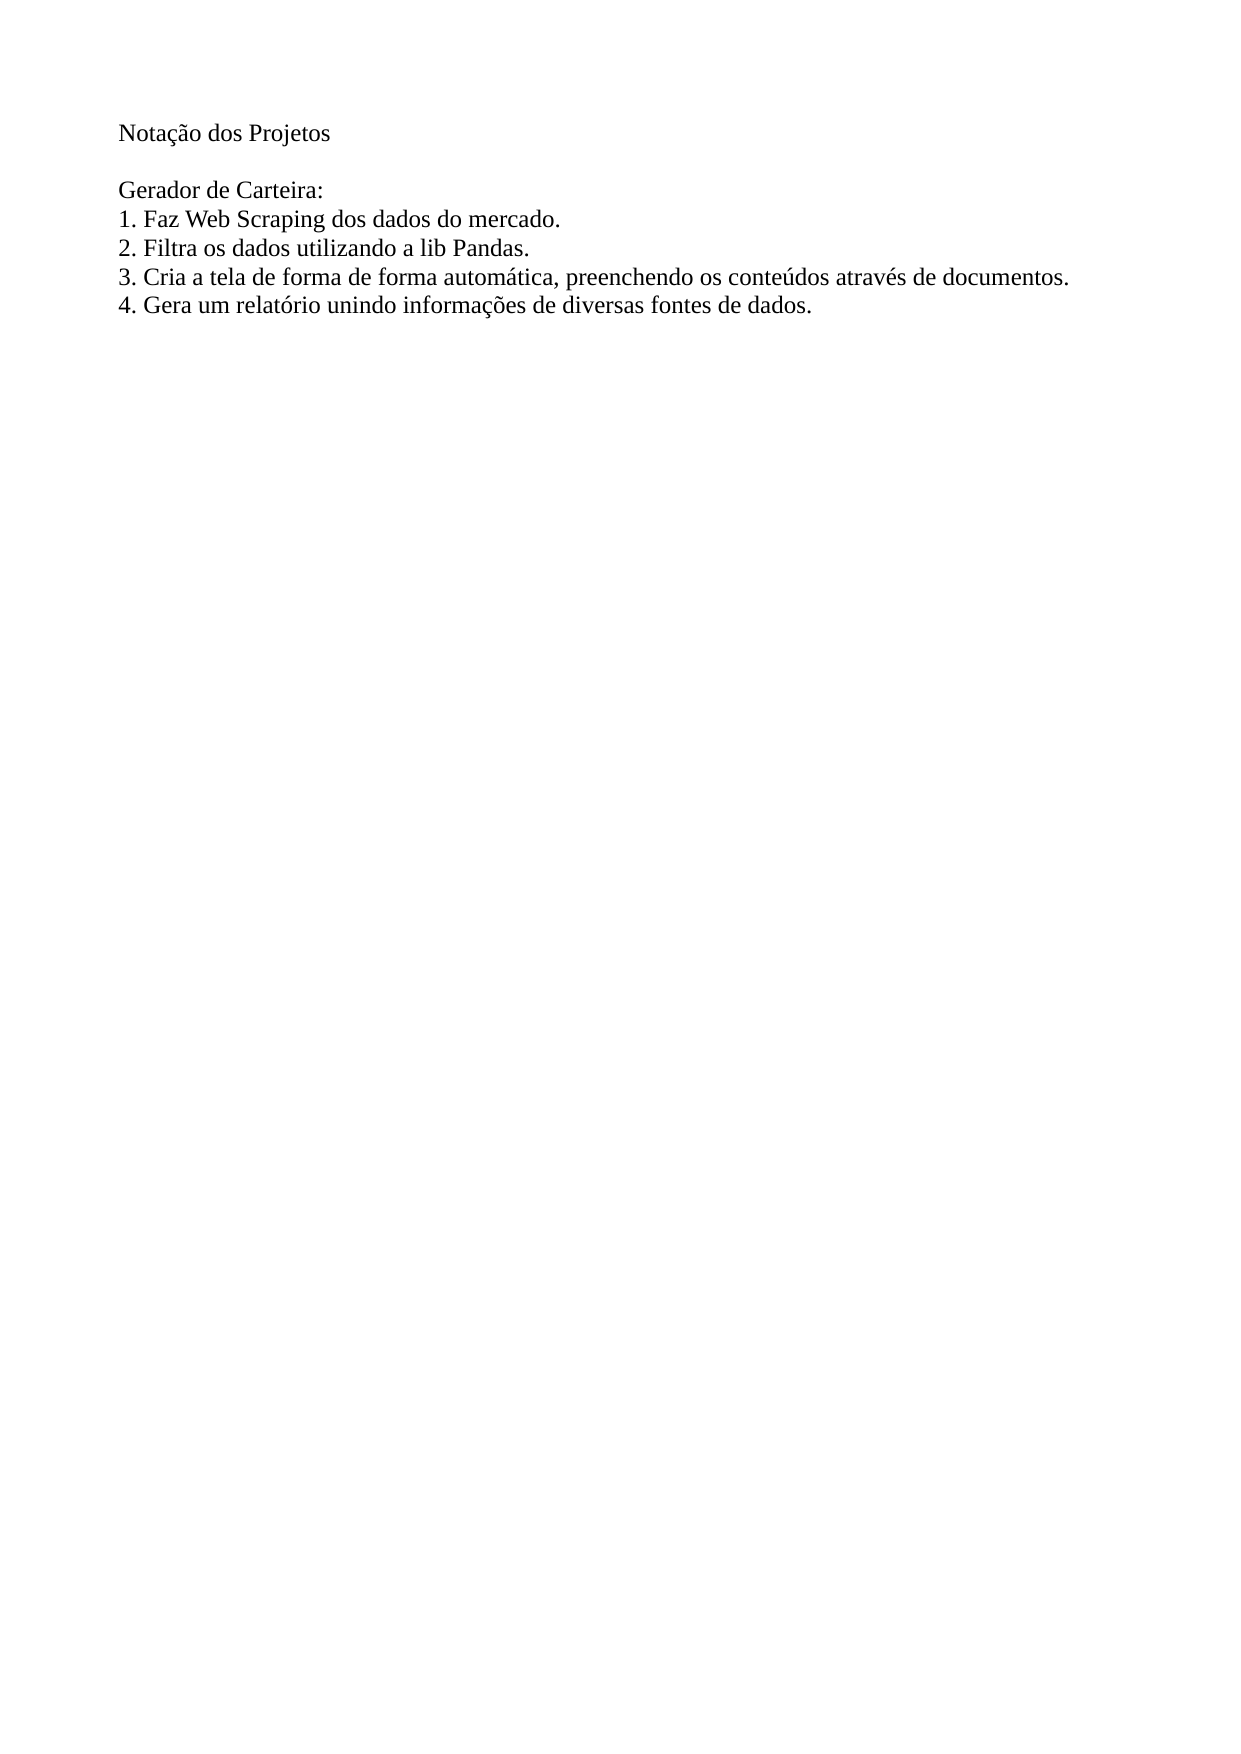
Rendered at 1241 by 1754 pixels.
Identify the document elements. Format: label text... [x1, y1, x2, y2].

text 3. Cria a tela de forma de forma automática, preenchendo os conteúdos através de documentos. [118, 262, 1122, 291]
text 4. Gera um relatório unindo informações de diversas fontes de dados. [118, 291, 1122, 319]
text Notação dos Projetos [118, 118, 1122, 147]
text 2. Filtra os dados utilizando a lib Pandas. [118, 233, 1122, 262]
text Gerador de Carteira: [118, 176, 1122, 204]
text 1. Faz Web Scraping dos dados do mercado. [118, 204, 1122, 233]
